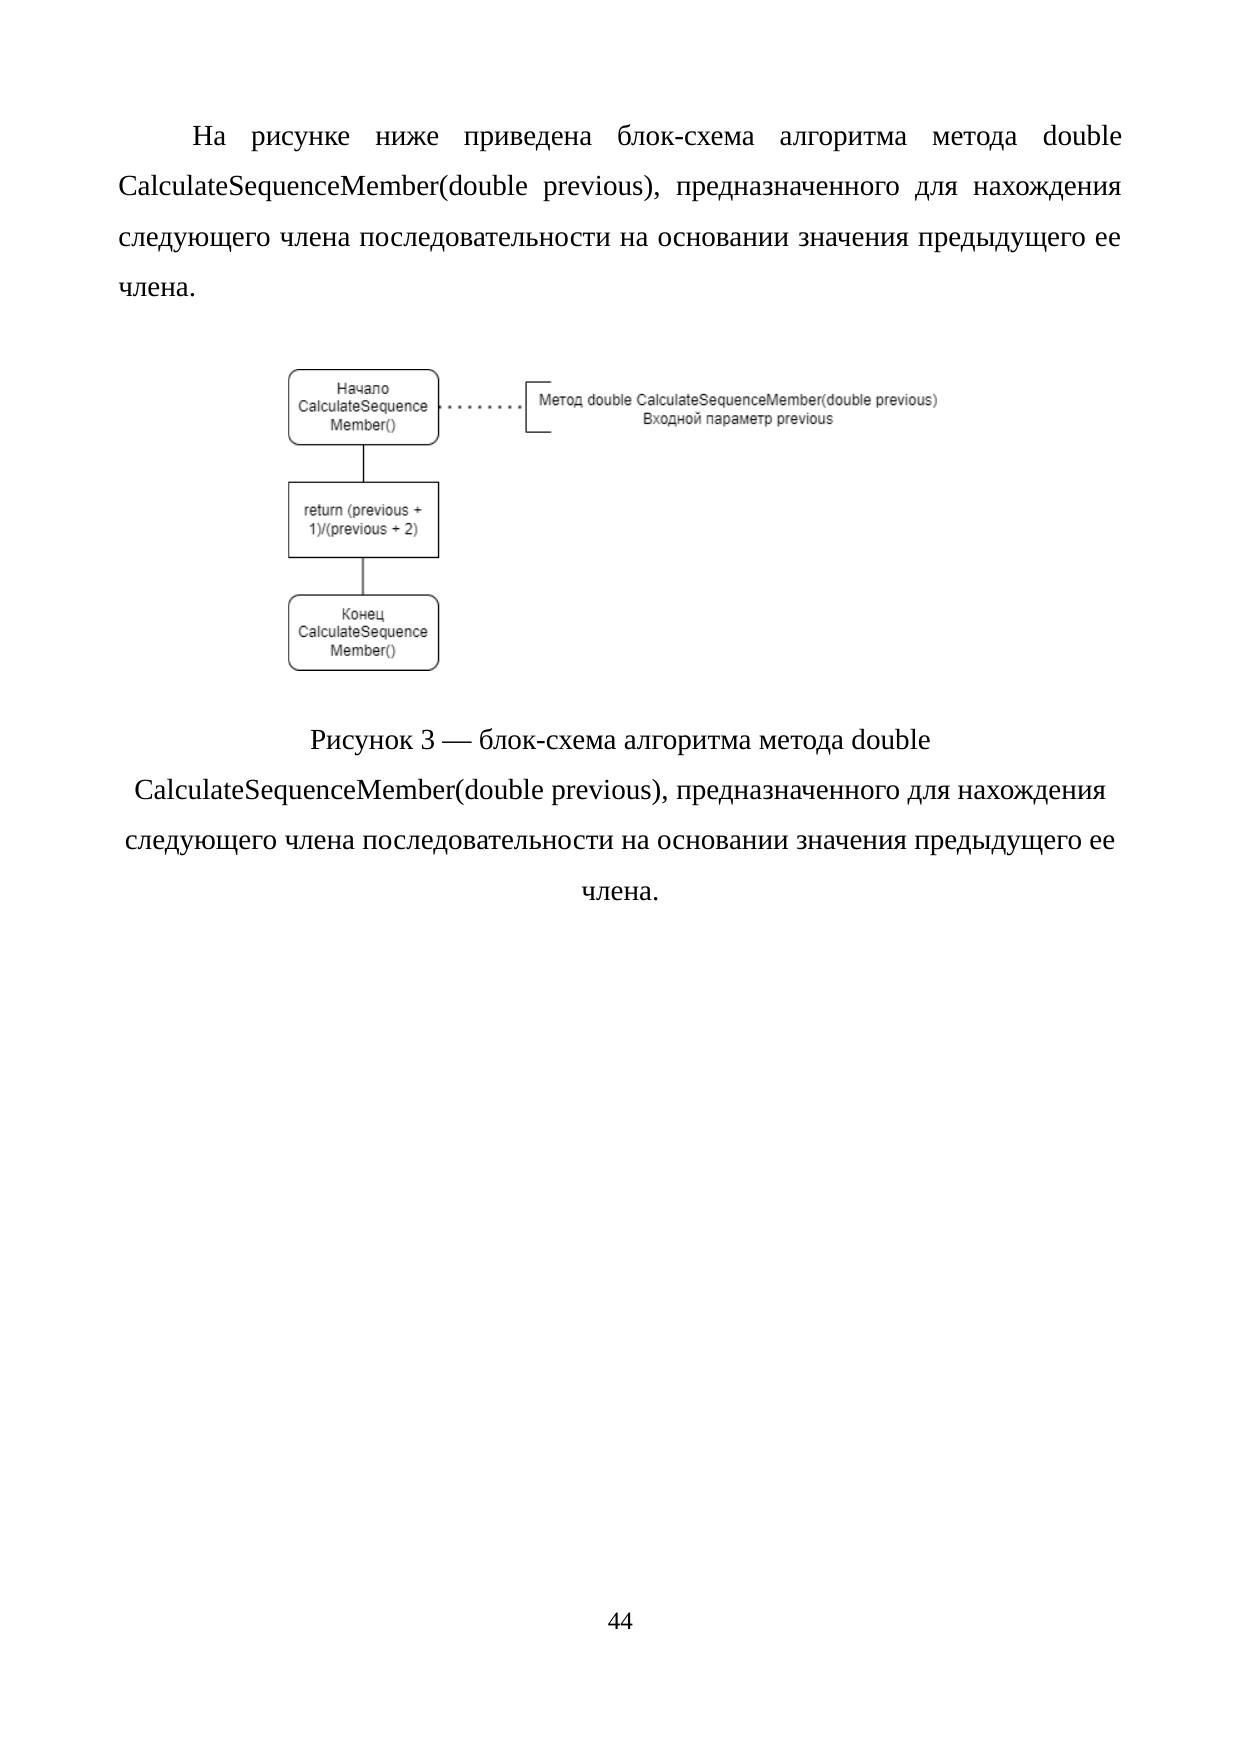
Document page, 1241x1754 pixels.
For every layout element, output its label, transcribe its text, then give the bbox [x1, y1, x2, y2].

text На рисунке ниже приведена блок-схема алгоритма метода double CalculateSequenceMember(double previous), предназначенного для нахождения следующего члена последовательности на основании значения предыдущего ее члена. [118, 118, 1122, 303]
text Рисунок 3 — блок-схема алгоритма метода double CalculateSequenceMember(double previous), предназначенного для нахождения следующего члена последовательности на основании значения предыдущего ее члена. [118, 722, 1122, 906]
picture [288, 369, 952, 671]
